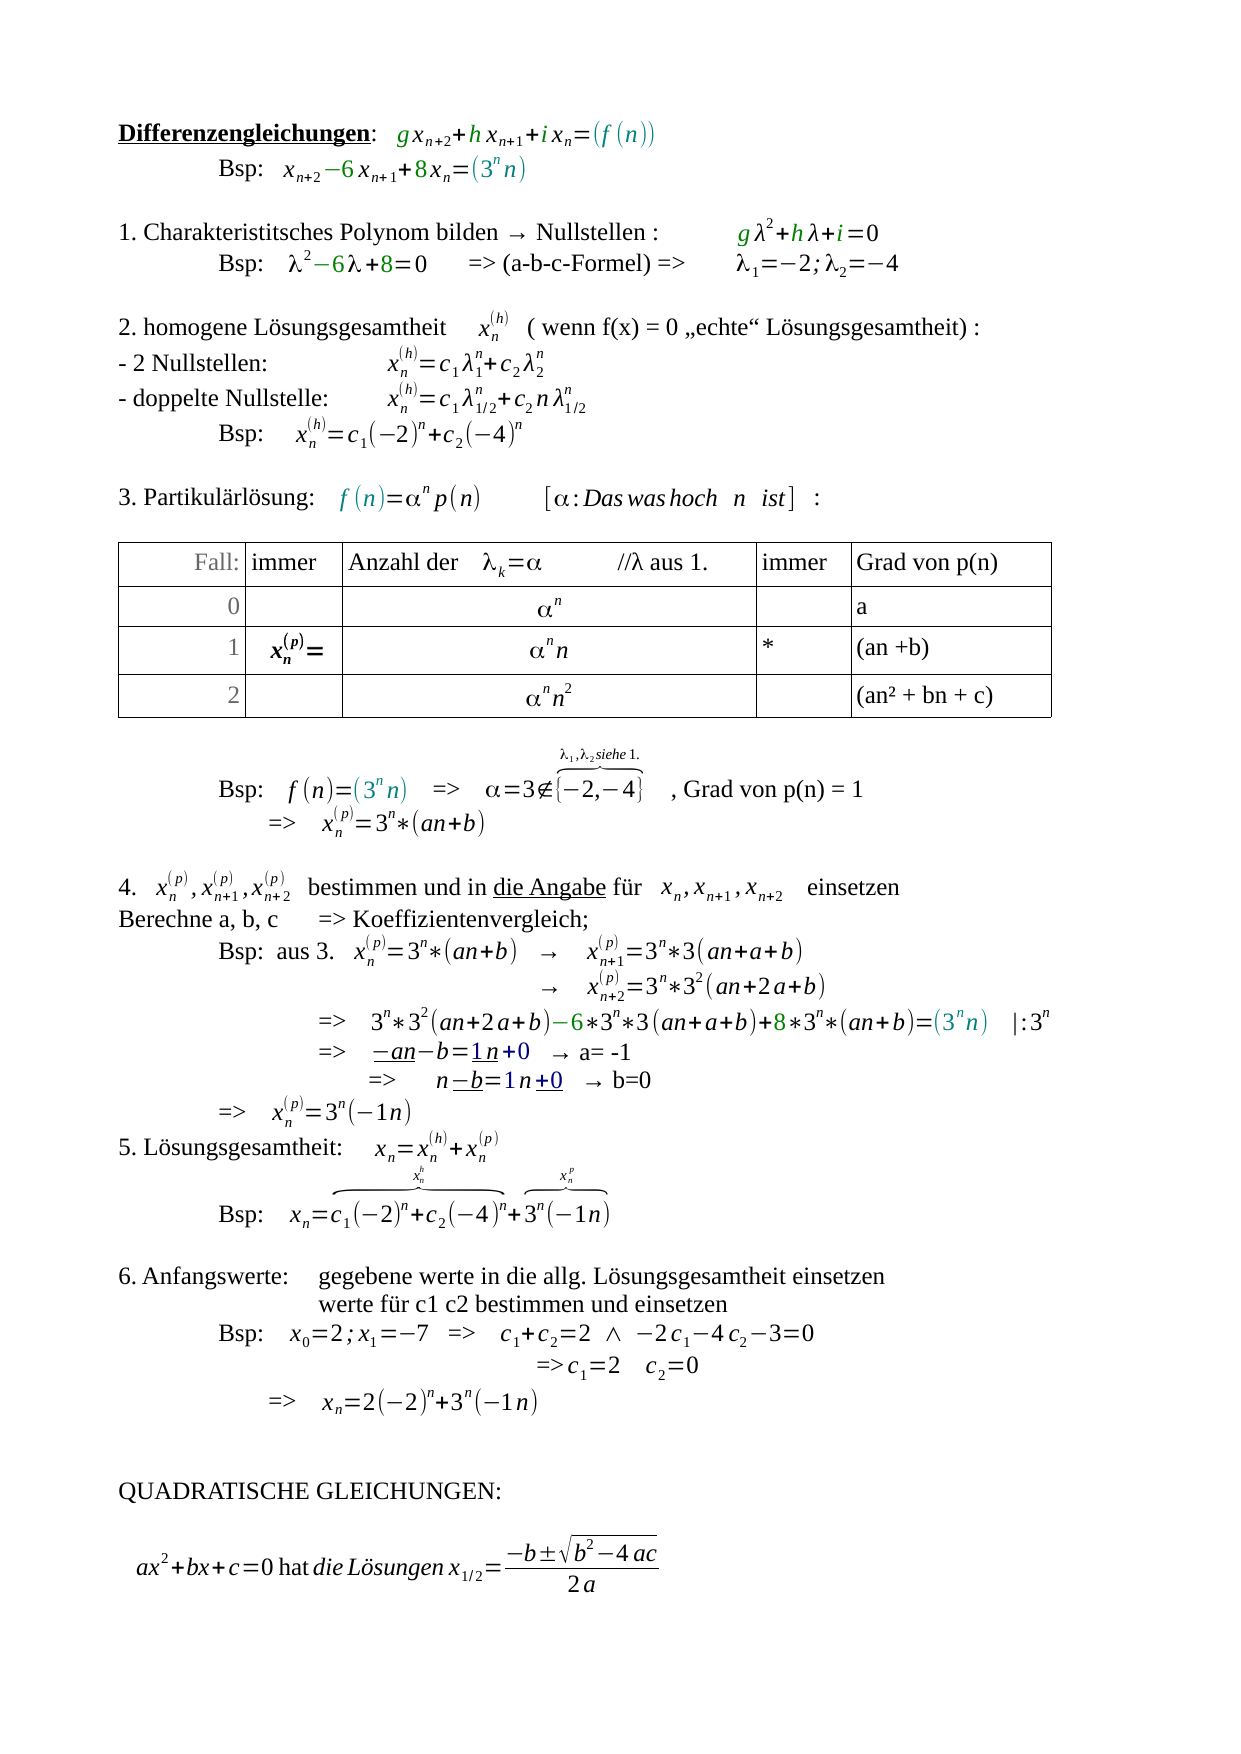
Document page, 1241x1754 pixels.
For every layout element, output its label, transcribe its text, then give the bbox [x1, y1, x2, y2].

table_cell [343, 587, 756, 626]
table_cell 1 [119, 627, 245, 674]
text Bsp: => , Grad von p(n) = 1 [118, 746, 1122, 805]
text Bsp: => [118, 1318, 1122, 1351]
table_cell (an² + bn + c) [852, 675, 1051, 717]
text QUADRATISCHE GLEICHUNGEN: [118, 1476, 1122, 1505]
text 1. Charakteristitsches Polynom bilden → Nullstellen : [118, 214, 1122, 246]
text => [118, 1383, 1122, 1418]
text - 2 Nullstellen: [118, 345, 1122, 380]
text 2. homogene Lösungsgesamtheit ( wenn f(x) = 0 „echte“ Lösungsgesamtheit) : [118, 310, 1122, 345]
table_cell [246, 587, 342, 626]
table_header Anzahl der //λ aus 1. [343, 543, 756, 586]
text Bsp: [118, 416, 1122, 451]
table_header immer [246, 543, 342, 586]
table_cell (an +b) [852, 627, 1051, 674]
text Bsp: [118, 151, 1122, 186]
text 6. Anfangswerte: gegebene werte in die allg. Lösungsgesamtheit einsetzen [118, 1261, 1122, 1289]
table_cell * [757, 627, 851, 674]
table_cell [757, 675, 851, 717]
text Bsp: => (a-b-c-Formel) => [118, 246, 1122, 281]
text => → a= -1 [118, 1037, 1122, 1066]
table_header Fall: [119, 543, 245, 586]
text 4.bestimmen und in die Angabe für einsetzen [118, 869, 1122, 904]
table_header immer [757, 543, 851, 586]
table_cell a [852, 587, 1051, 626]
table_cell 2 [119, 675, 245, 717]
text Bsp: [118, 1165, 1122, 1232]
text => [118, 805, 1122, 840]
table_cell 0 [119, 587, 245, 626]
table_cell [343, 627, 756, 674]
table_cell [757, 587, 851, 626]
text Differenzengleichungen: [118, 118, 1122, 151]
text => [118, 1094, 1122, 1130]
table_cell [246, 627, 342, 674]
table_cell [246, 675, 342, 717]
text 3. Partikulärlösung: : [118, 480, 1122, 513]
text → [118, 968, 1122, 1004]
text => [118, 1004, 1122, 1037]
table_cell [343, 675, 756, 717]
text werte für c1 c2 bestimmen und einsetzen [118, 1289, 1122, 1318]
text Berechne a, b, c => Koeffizientenvergleich; [118, 904, 1122, 933]
text 5. Lösungsgesamtheit: [118, 1130, 1122, 1165]
table_header Grad von p(n) [852, 543, 1051, 586]
text - doppelte Nullstelle: [118, 380, 1122, 416]
text Bsp: aus 3.→ [118, 933, 1122, 968]
text => → b=0 [118, 1066, 1122, 1094]
